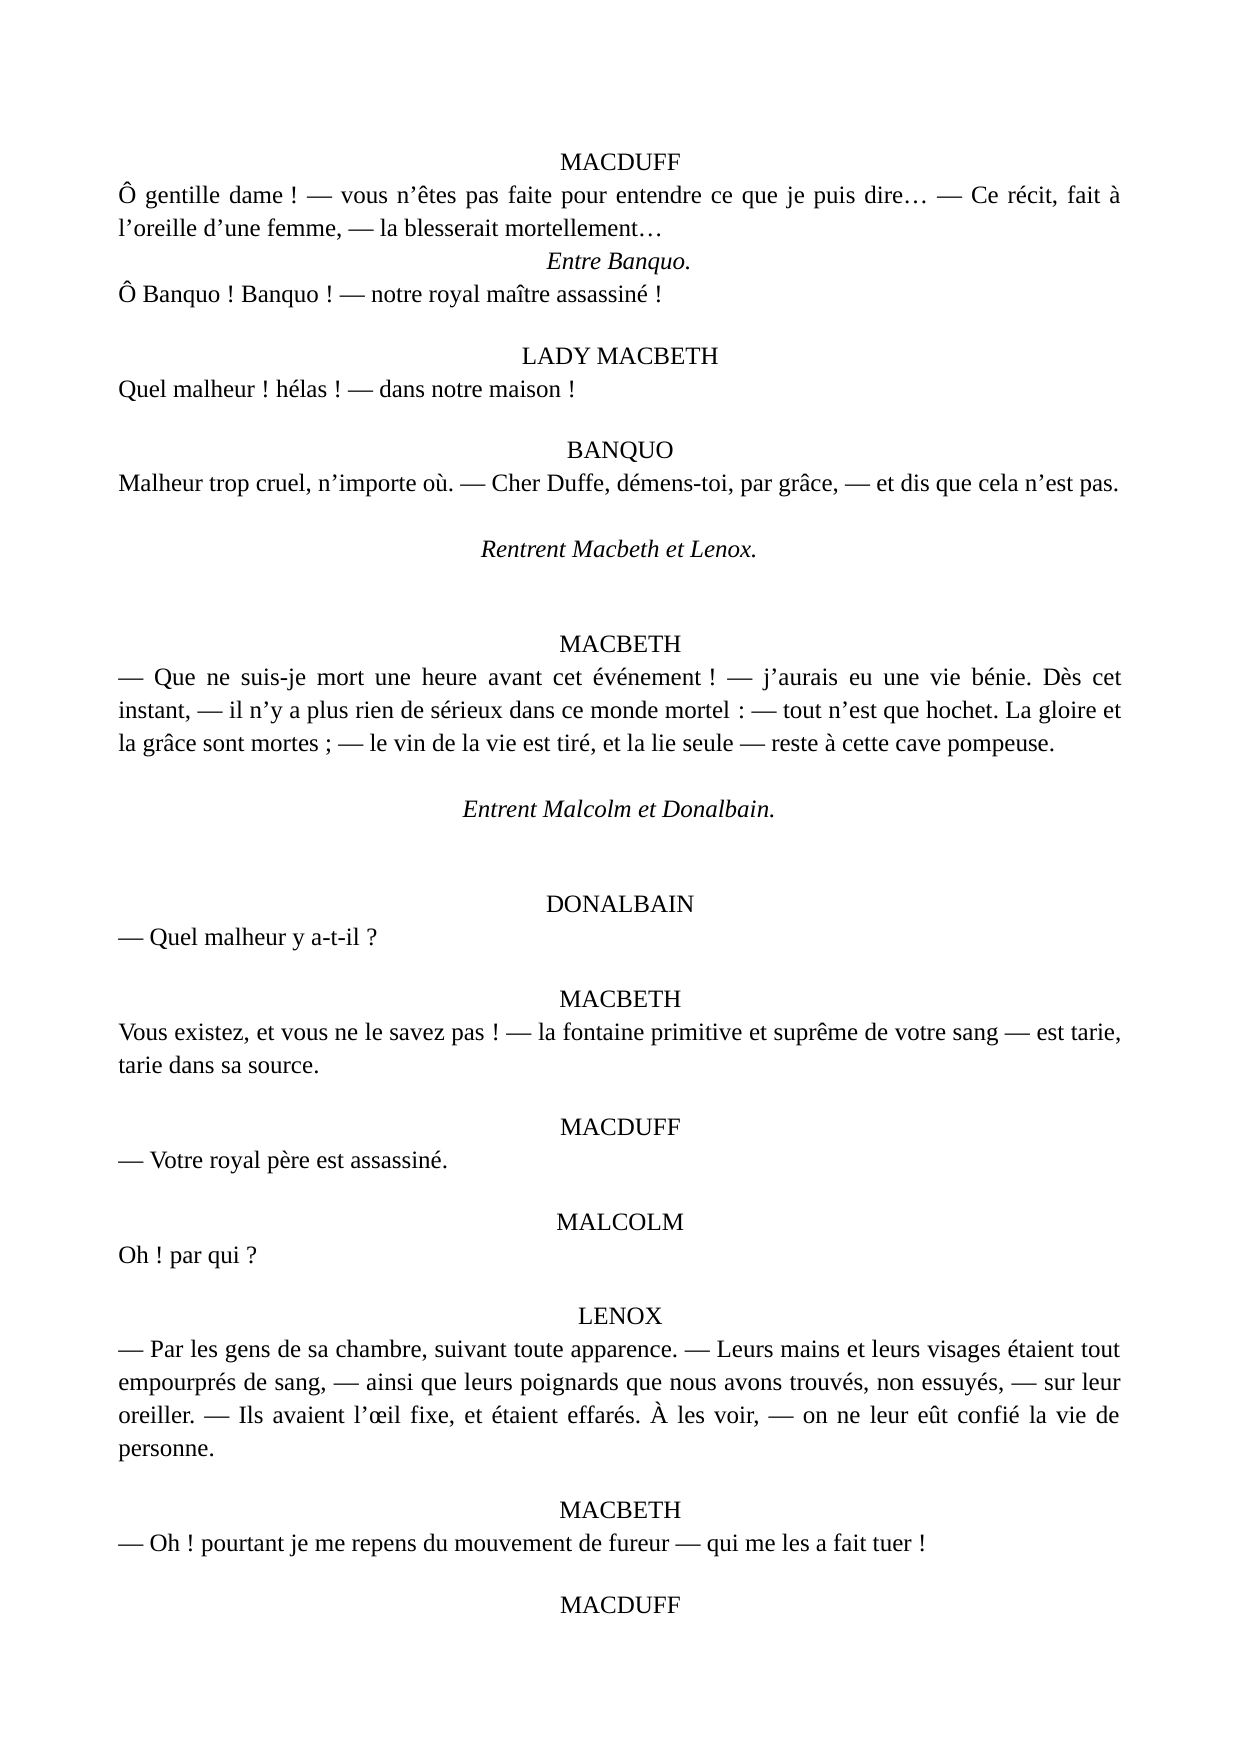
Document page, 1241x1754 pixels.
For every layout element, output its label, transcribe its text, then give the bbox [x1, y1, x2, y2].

text MACDUFF [118, 147, 1122, 176]
text Vous existez, et vous ne le savez pas ! — la fontaine primitive et suprême de votre sang — est tarie, tarie dans sa source. [118, 1017, 1122, 1079]
text — Par les gens de sa chambre, suivant toute apparence. — Leurs mains et leurs visages étaient tout empourprés de sang, — ainsi que leurs poignards que nous avons trouvés, non essuyés, — sur leur oreiller. — Ils avaient l’œil fixe, et étaient effarés. À les voir, — on ne leur eût confié la vie de personne. [118, 1334, 1122, 1462]
text — Oh ! pourtant je me repens du mouvement de fureur — qui me les a fait tuer ! [118, 1528, 1122, 1557]
text BANQUO [118, 436, 1122, 464]
text — Votre royal père est assassiné. [118, 1145, 1122, 1174]
text Oh ! par qui ? [118, 1240, 1122, 1268]
text MACBETH [118, 984, 1122, 1013]
text MACDUFF [118, 1112, 1122, 1141]
text MACDUFF [118, 1590, 1122, 1619]
text Ô gentille dame ! — vous n’êtes pas faite pour entendre ce que je puis dire… — Ce récit, fait à l’oreille d’une femme, — la blesserait mortellement… [118, 180, 1122, 242]
text MACBETH [118, 629, 1122, 658]
text Quel malheur ! hélas ! — dans notre maison ! [118, 374, 1122, 402]
text Ô Banquo ! Banquo ! — notre royal maître assassiné ! [118, 279, 1122, 308]
text MACBETH [118, 1495, 1122, 1524]
text — Que ne suis-je mort une heure avant cet événement ! — j’aurais eu une vie bénie. Dès cet instant, — il n’y a plus rien de sérieux dans ce monde mortel : — tout n’est que hochet. La gloire et la grâce sont mortes ; — le vin de la vie est tiré, et la lie seule — reste à cette cave pompeuse. [118, 662, 1122, 757]
text LENOX [118, 1301, 1122, 1330]
text Entre Banquo. [118, 246, 1122, 275]
text Rentrent Macbeth et Lenox. [118, 534, 1122, 563]
text Entrent Malcolm et Donalbain. [118, 794, 1122, 823]
text LADY MACBETH [118, 341, 1122, 369]
text MALCOLM [118, 1207, 1122, 1235]
text DONALBAIN [118, 889, 1122, 918]
text Malheur trop cruel, n’importe où. — Cher Duffe, démens-toi, par grâce, — et dis que cela n’est pas. [118, 468, 1122, 497]
text — Quel malheur y a-t-il ? [118, 922, 1122, 951]
